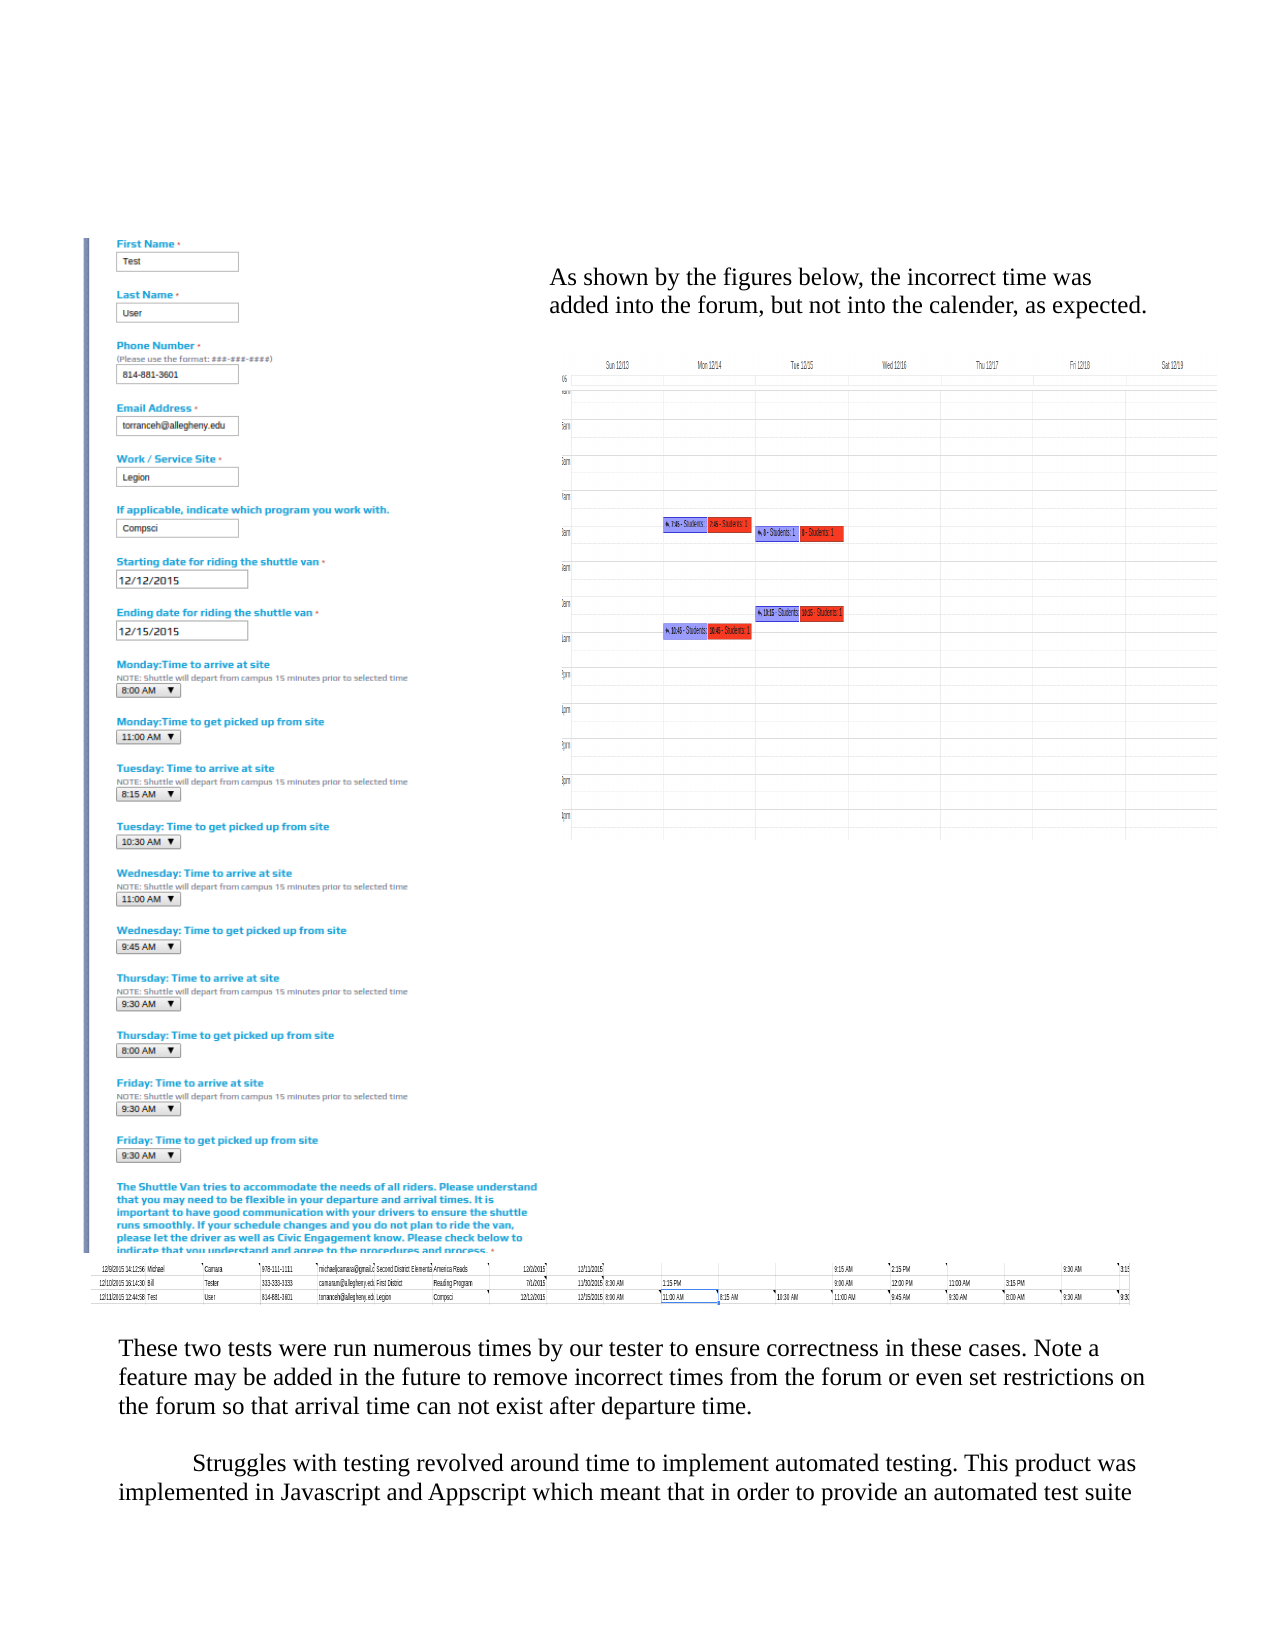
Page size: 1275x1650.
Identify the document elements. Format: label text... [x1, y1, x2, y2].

text Struggles with testing revolved around time to implement automated testing. This product was implemented in Javascript and Appscript which meant that in order to provide an automated test suite [118, 1448, 1157, 1506]
picture [83, 238, 550, 1253]
text As shown by the figures below, the incorrect time was added into the forum, but not into the calender, as expected. [550, 262, 1157, 319]
text These two tests were run numerous times by our tester to ensure correctness in these cases. Note a feature may be added in the future to remove incorrect times from the forum or even set restrictions on the forum so that arrival time can not exist after departure time. [118, 1333, 1157, 1419]
picture [562, 349, 1217, 840]
picture [91, 1263, 1130, 1305]
